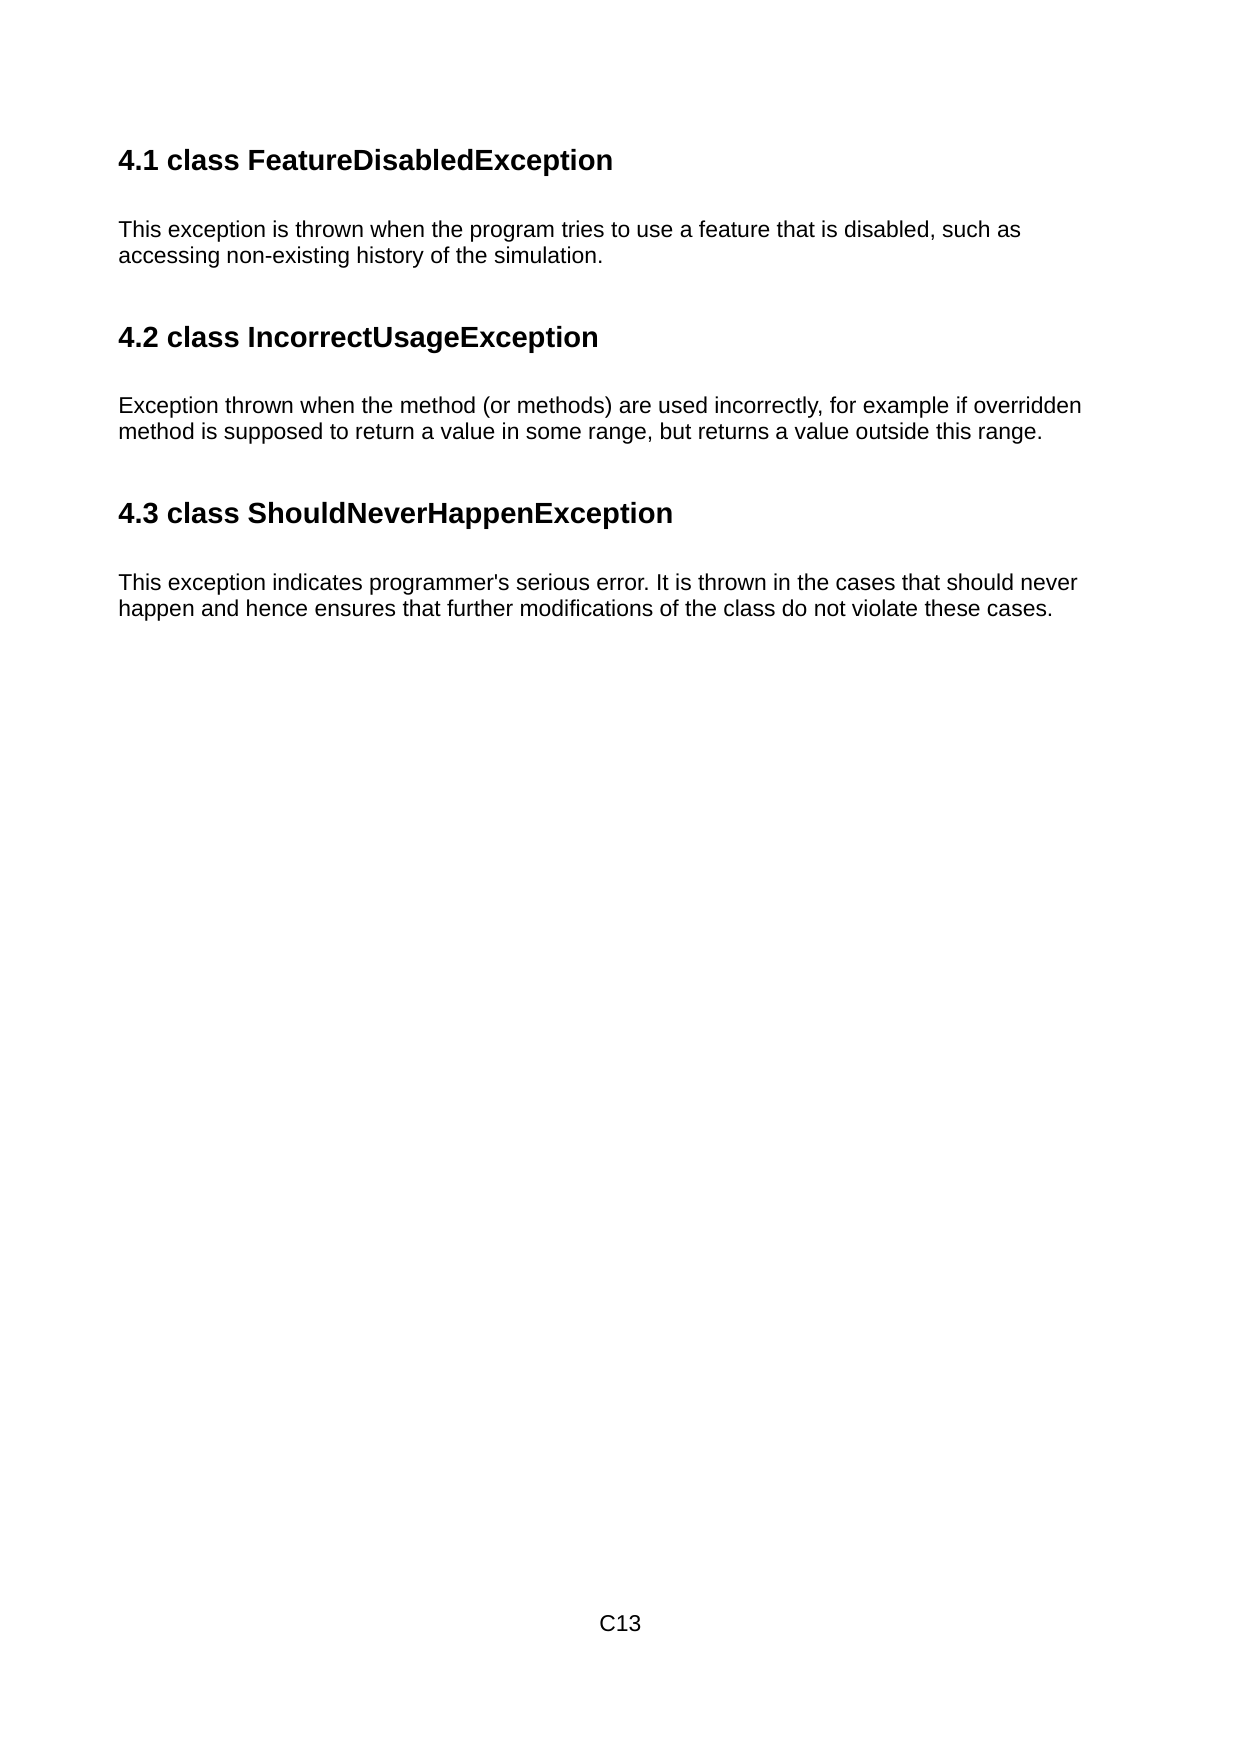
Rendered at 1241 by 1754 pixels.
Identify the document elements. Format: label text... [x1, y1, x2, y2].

subtitle 4.3 class ShouldNeverHappenException [118, 496, 1122, 529]
text This exception is thrown when the program tries to use a feature that is disabled, such as accessing non-existing history of the simulation. [118, 216, 1122, 268]
subtitle 4.2 class IncorrectUsageException [118, 319, 1122, 353]
text Exception thrown when the method (or methods) are used incorrectly, for example if overridden method is supposed to return a value in some range, but returns a value outside this range. [118, 392, 1122, 445]
subtitle 4.1 class FeatureDisabledException [118, 143, 1122, 177]
text This exception indicates programmer's serious error. It is thrown in the cases that should never happen and hence ensures that further modifications of the class do not violate these cases. [118, 568, 1122, 621]
